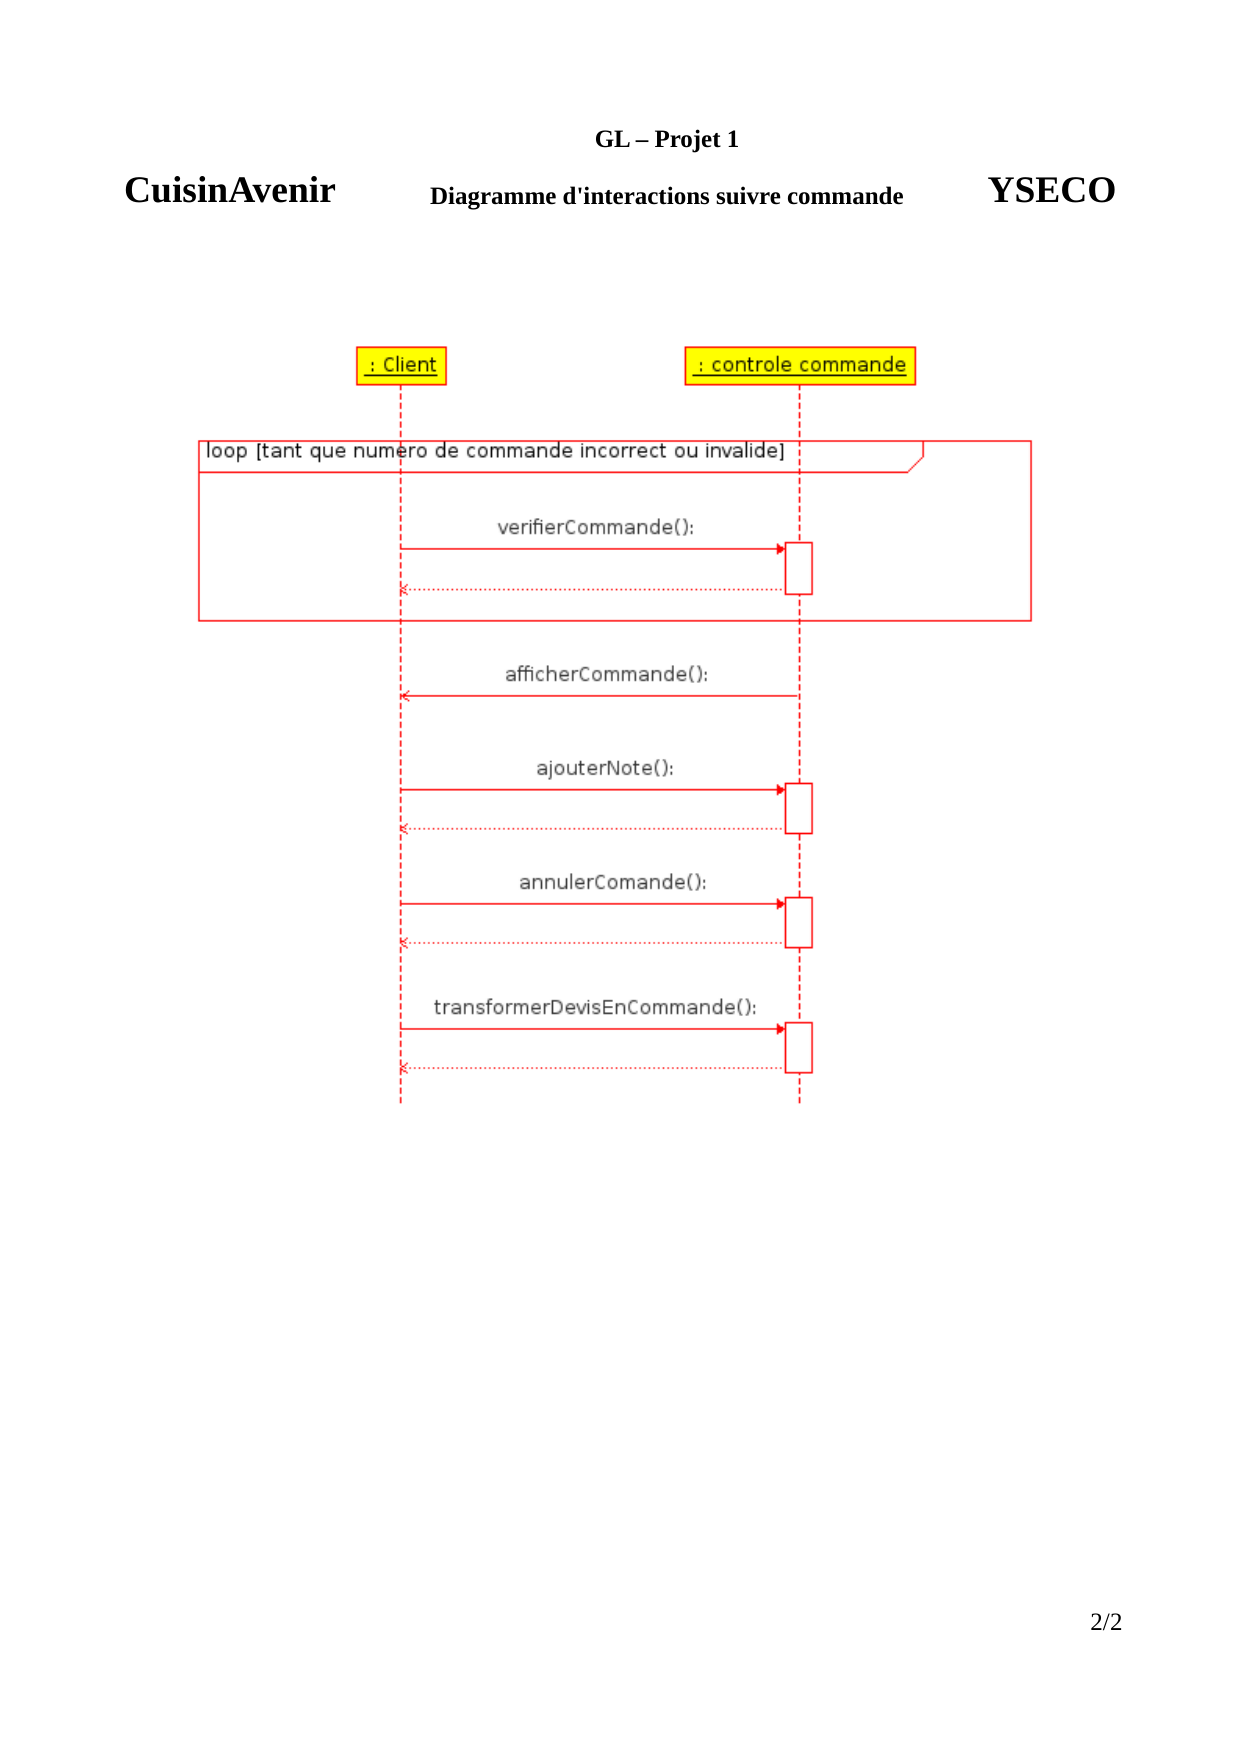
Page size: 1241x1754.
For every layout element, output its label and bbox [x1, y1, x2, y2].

picture [175, 317, 1065, 1152]
